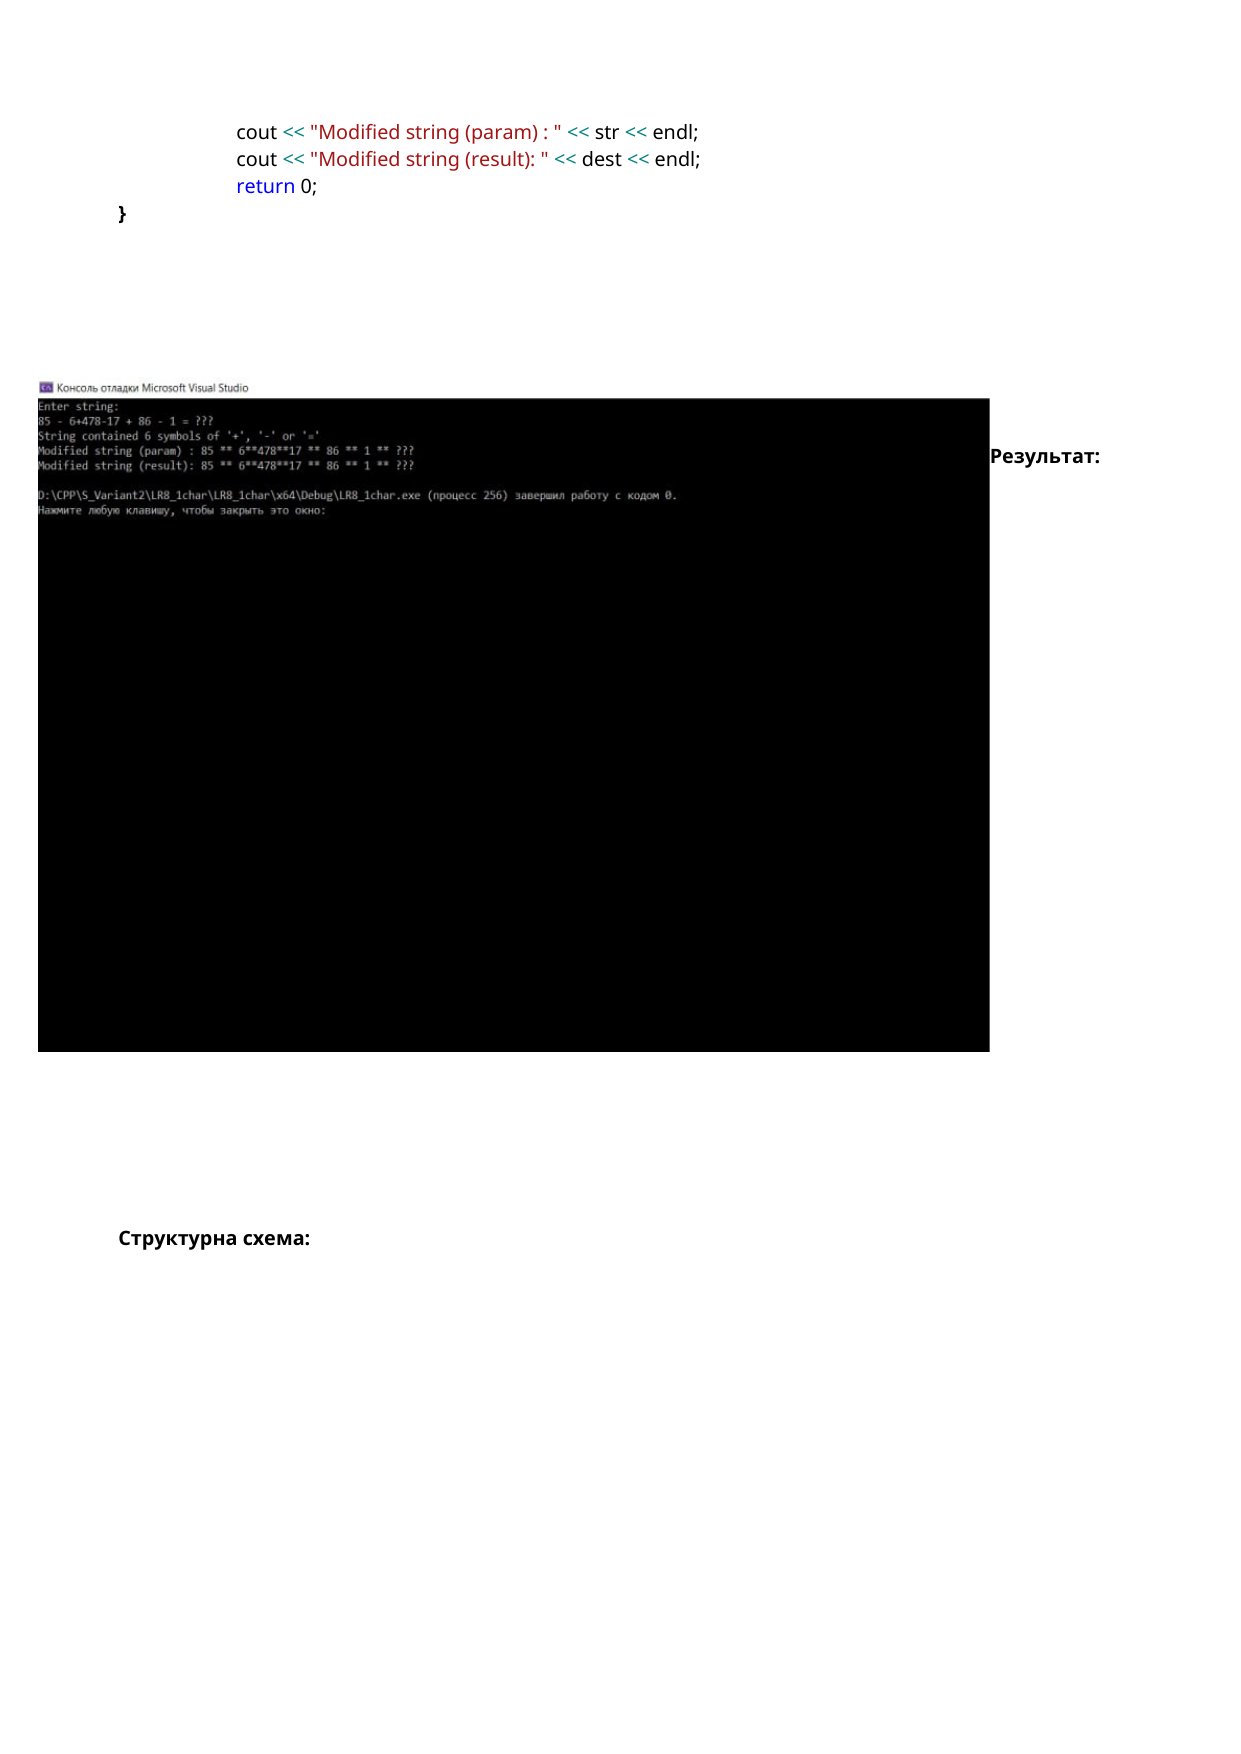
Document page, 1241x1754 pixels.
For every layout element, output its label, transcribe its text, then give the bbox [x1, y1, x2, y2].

text cout << "Modified string (result): " << dest << endl; [118, 145, 1122, 172]
text Результат: [990, 442, 1122, 469]
text return 0; [118, 172, 1122, 199]
text } [118, 199, 1122, 226]
text Структурна схема: [118, 1224, 1122, 1251]
picture [38, 377, 990, 1052]
text cout << "Modified string (param) : " << str << endl; [118, 118, 1122, 145]
